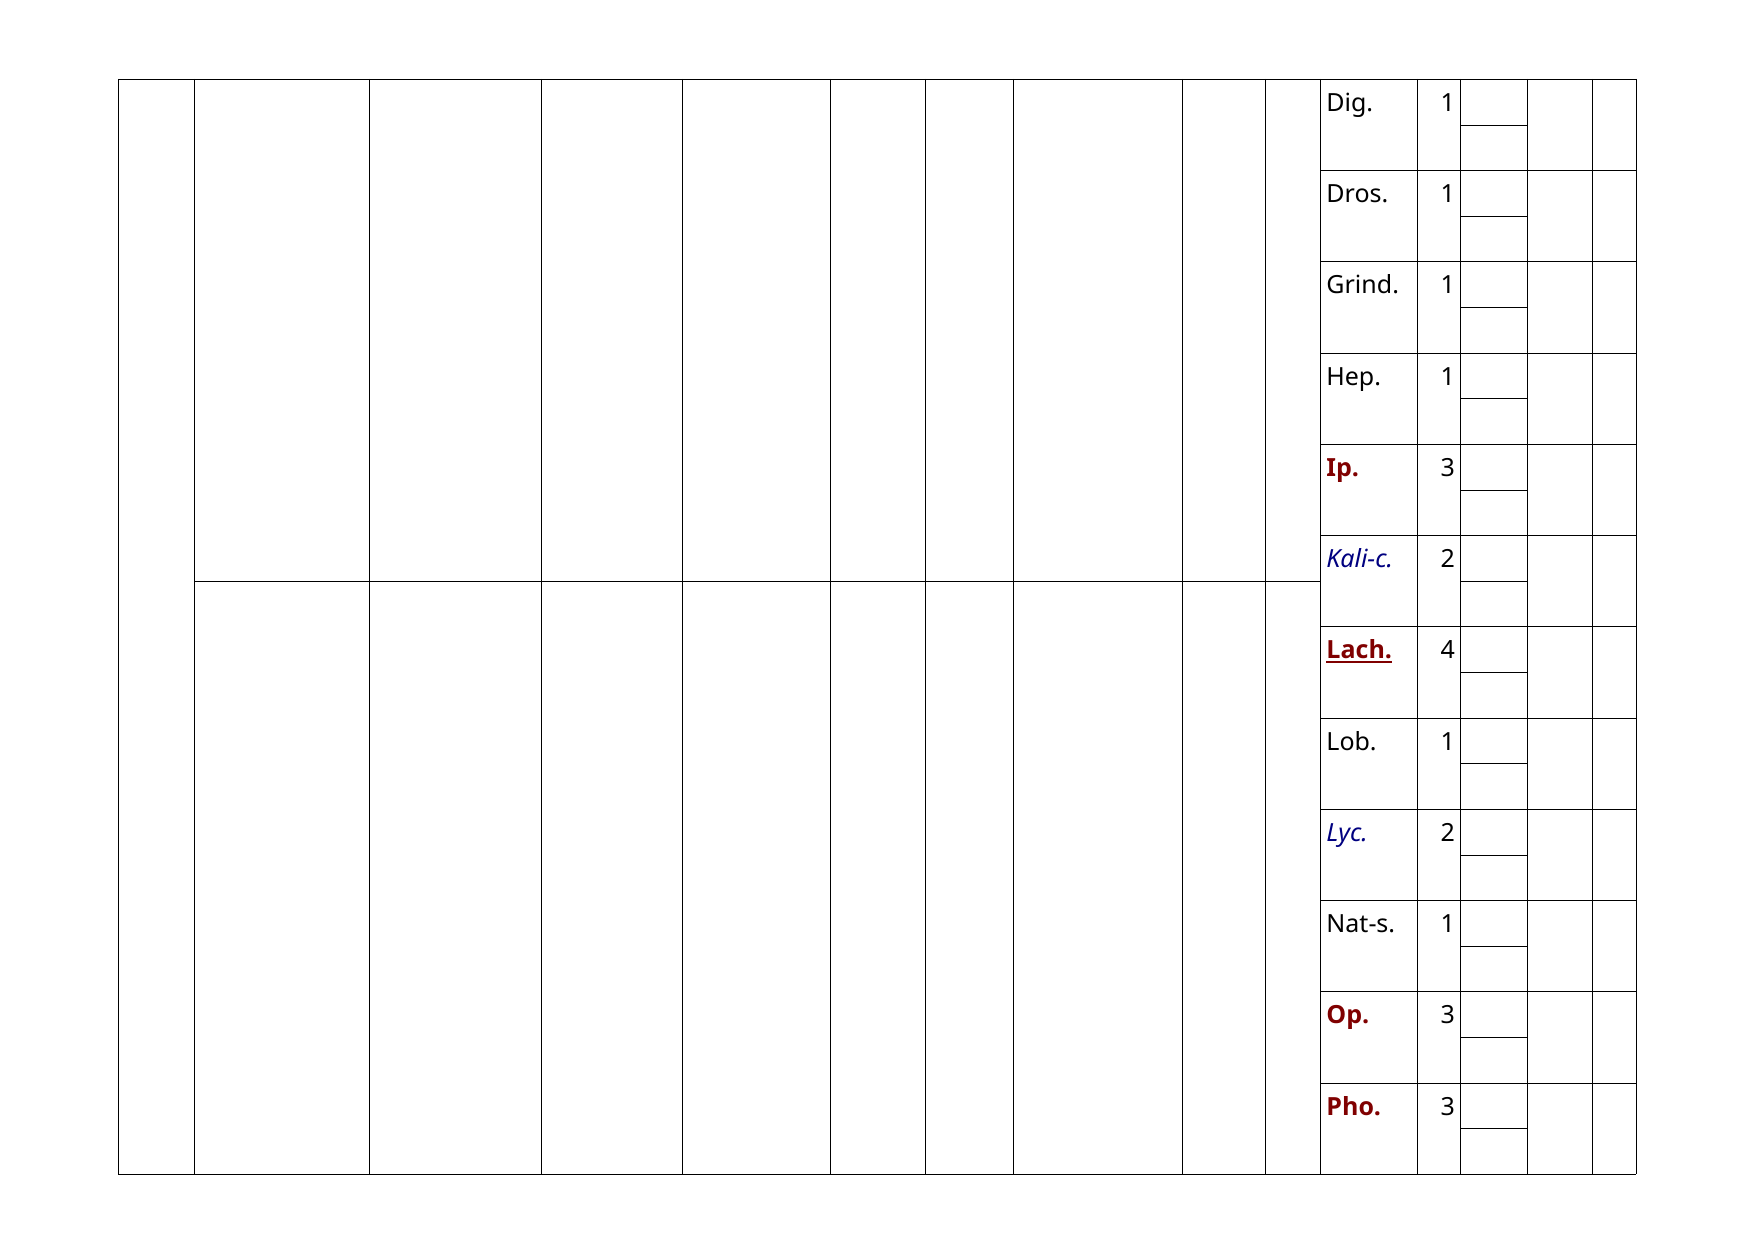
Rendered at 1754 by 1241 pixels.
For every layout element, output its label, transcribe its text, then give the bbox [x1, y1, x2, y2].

table_cell [1183, 80, 1265, 581]
table_cell [1528, 354, 1592, 444]
table_cell [1014, 582, 1182, 1174]
table_cell [1461, 764, 1527, 809]
table_cell Grind. [1321, 262, 1417, 353]
table_cell [195, 582, 369, 1174]
table_cell Kali-c. [1321, 536, 1417, 626]
table_cell 1 [1418, 171, 1460, 261]
table_cell [1461, 126, 1527, 170]
table_cell [1593, 536, 1636, 626]
table_cell 2 [1418, 810, 1460, 900]
table_cell [1461, 262, 1527, 307]
table_cell [683, 582, 830, 1174]
table_cell [1461, 856, 1527, 900]
table_cell [1461, 80, 1527, 124]
table_cell 3 [1418, 992, 1460, 1083]
table_cell [1593, 901, 1636, 991]
table_cell [1593, 810, 1636, 900]
table_cell 4 [1418, 627, 1460, 718]
table_cell [1461, 171, 1527, 216]
table_cell [1461, 217, 1527, 261]
table_cell [1266, 80, 1320, 581]
table_cell [831, 80, 925, 581]
table_cell [1528, 262, 1592, 353]
table_cell 1 [1418, 262, 1460, 353]
table_cell [542, 80, 682, 581]
table_cell [1593, 719, 1636, 809]
table_cell [1528, 1084, 1592, 1174]
table_cell Ip. [1321, 445, 1417, 535]
table_cell [1461, 399, 1527, 444]
table_cell [1593, 992, 1636, 1083]
table_cell [1461, 1084, 1527, 1128]
table_cell [1528, 80, 1592, 170]
table_cell Lach. [1321, 627, 1417, 718]
table_cell 1 [1418, 719, 1460, 809]
table_cell [542, 582, 682, 1174]
table_cell [1461, 810, 1527, 854]
table_cell 3 [1418, 1084, 1460, 1174]
table_cell [831, 582, 925, 1174]
table_cell [1528, 719, 1592, 809]
table_cell [1461, 536, 1527, 581]
table_cell [1593, 171, 1636, 261]
table_cell Nat-s. [1321, 901, 1417, 991]
table_cell [1461, 1038, 1527, 1083]
table_cell 1 [1418, 80, 1460, 170]
table_cell Dros. [1321, 171, 1417, 261]
table_cell [1528, 810, 1592, 900]
table_cell [1461, 947, 1527, 991]
table_cell [1266, 582, 1320, 1174]
table_cell 1 [1418, 354, 1460, 444]
table_cell [1593, 80, 1636, 170]
table_cell [1461, 445, 1527, 489]
table_cell [1593, 354, 1636, 444]
table_cell [926, 80, 1013, 581]
table_cell Hep. [1321, 354, 1417, 444]
table_cell [1593, 1084, 1636, 1174]
table_cell Lyc. [1321, 810, 1417, 900]
table_cell Op. [1321, 992, 1417, 1083]
table_cell [370, 80, 541, 581]
table_cell [1461, 308, 1527, 353]
table_cell 2 [1418, 536, 1460, 626]
table_cell [1014, 80, 1182, 581]
table_cell Dig. [1321, 80, 1417, 170]
table_cell 3 [1418, 445, 1460, 535]
table_cell [1461, 491, 1527, 535]
table_cell [1461, 673, 1527, 718]
table_cell [1461, 719, 1527, 763]
table_cell Lob. [1321, 719, 1417, 809]
table_cell [1593, 262, 1636, 353]
table_cell [1461, 582, 1527, 626]
table_cell [1528, 171, 1592, 261]
table_cell [683, 80, 830, 581]
table_cell [1183, 582, 1265, 1174]
table_cell [1593, 445, 1636, 535]
table_cell [195, 80, 369, 581]
table_cell [1461, 992, 1527, 1037]
table_cell [1593, 627, 1636, 718]
table_cell [1461, 901, 1527, 946]
table_cell [926, 582, 1013, 1174]
table_cell [1528, 627, 1592, 718]
table_cell Pho. [1321, 1084, 1417, 1174]
table_cell [1461, 1129, 1527, 1174]
table_cell [1461, 627, 1527, 672]
table_cell [1461, 354, 1527, 398]
table_cell 1 [1418, 901, 1460, 991]
table_cell [1528, 992, 1592, 1083]
table_cell [1528, 901, 1592, 991]
table_cell [1528, 536, 1592, 626]
table_cell [119, 80, 194, 1174]
table_cell [1528, 445, 1592, 535]
table_cell [370, 582, 541, 1174]
